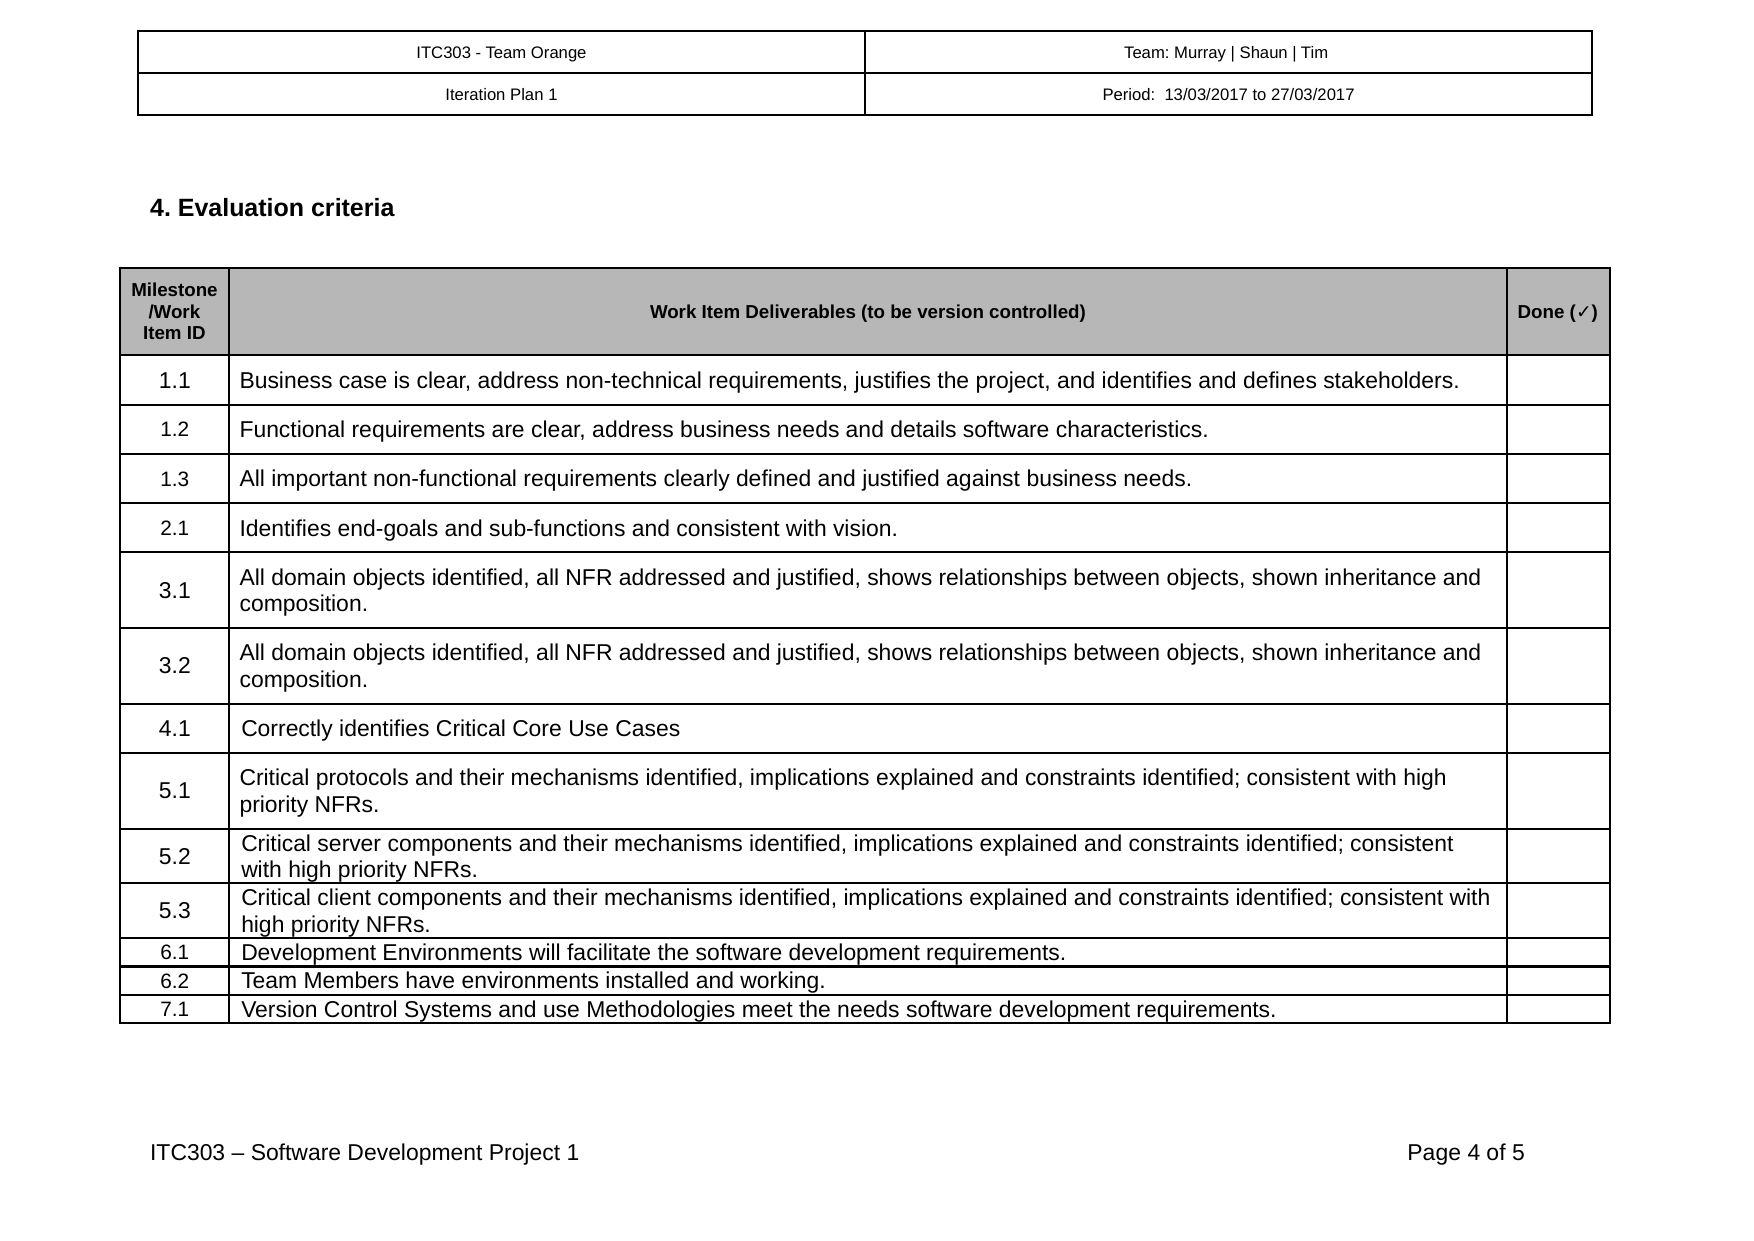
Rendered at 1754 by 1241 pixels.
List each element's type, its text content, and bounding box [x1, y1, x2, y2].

table_cell [1508, 939, 1609, 965]
table_cell Correctly identifies Critical Core Use Cases [230, 705, 1506, 752]
table_cell 1.1 [121, 356, 228, 403]
table_cell 1.3 [121, 455, 228, 502]
table_cell [1508, 629, 1609, 702]
table_cell Critical protocols and their mechanisms identified, implications explained and constraints identified; consistent with high priority NFRs. [230, 754, 1506, 827]
table_cell Business case is clear, address non-technical requirements, justifies the project, and identifies and defines stakeholders. [230, 356, 1506, 403]
table_cell [1508, 356, 1609, 403]
table_cell 7.1 [121, 996, 228, 1022]
table_cell 5.1 [121, 754, 228, 827]
table_cell 6.1 [121, 939, 228, 965]
table_cell 3.1 [121, 553, 228, 627]
table_cell [1508, 455, 1609, 502]
table_cell Development Environments will facilitate the software development requirements. [230, 939, 1506, 965]
table_cell [1508, 754, 1609, 827]
table_header Milestone/Work Item ID [121, 269, 228, 354]
table_cell 6.2 [121, 968, 228, 994]
table_cell [1508, 884, 1609, 937]
table_header Done (✓) [1508, 269, 1609, 354]
table_cell Critical server components and their mechanisms identified, implications explained and constraints identified; consistent with high priority NFRs. [230, 830, 1506, 882]
table_cell 1.2 [121, 406, 228, 453]
table_cell [1508, 504, 1609, 551]
table_cell [1508, 406, 1609, 453]
table_cell [1508, 968, 1609, 994]
table_cell 5.3 [121, 884, 228, 937]
table_cell [1508, 996, 1609, 1022]
table_cell [1508, 830, 1609, 882]
table_cell 4.1 [121, 705, 228, 752]
table_cell [1508, 553, 1609, 627]
table_cell Version Control Systems and use Methodologies meet the needs software development requirements. [230, 996, 1506, 1022]
table_cell All domain objects identified, all NFR addressed and justified, shows relationships between objects, shown inheritance and composition. [230, 629, 1506, 702]
table_cell 3.2 [121, 629, 228, 702]
table_cell [1508, 705, 1609, 752]
table_cell Functional requirements are clear, address business needs and details software characteristics. [230, 406, 1506, 453]
table_cell Identifies end-goals and sub-functions and consistent with vision. [230, 504, 1506, 551]
table_cell Critical client components and their mechanisms identified, implications explained and constraints identified; consistent with high priority NFRs. [230, 884, 1506, 937]
table_header Work Item Deliverables (to be version controlled) [230, 269, 1506, 354]
table_cell Team Members have environments installed and working. [230, 968, 1506, 994]
table_cell 2.1 [121, 504, 228, 551]
subtitle 4. Evaluation criteria [150, 193, 1604, 221]
table_cell All domain objects identified, all NFR addressed and justified, shows relationships between objects, shown inheritance and composition. [230, 553, 1506, 627]
table_cell 5.2 [121, 830, 228, 882]
table_cell All important non-functional requirements clearly defined and justified against business needs. [230, 455, 1506, 502]
